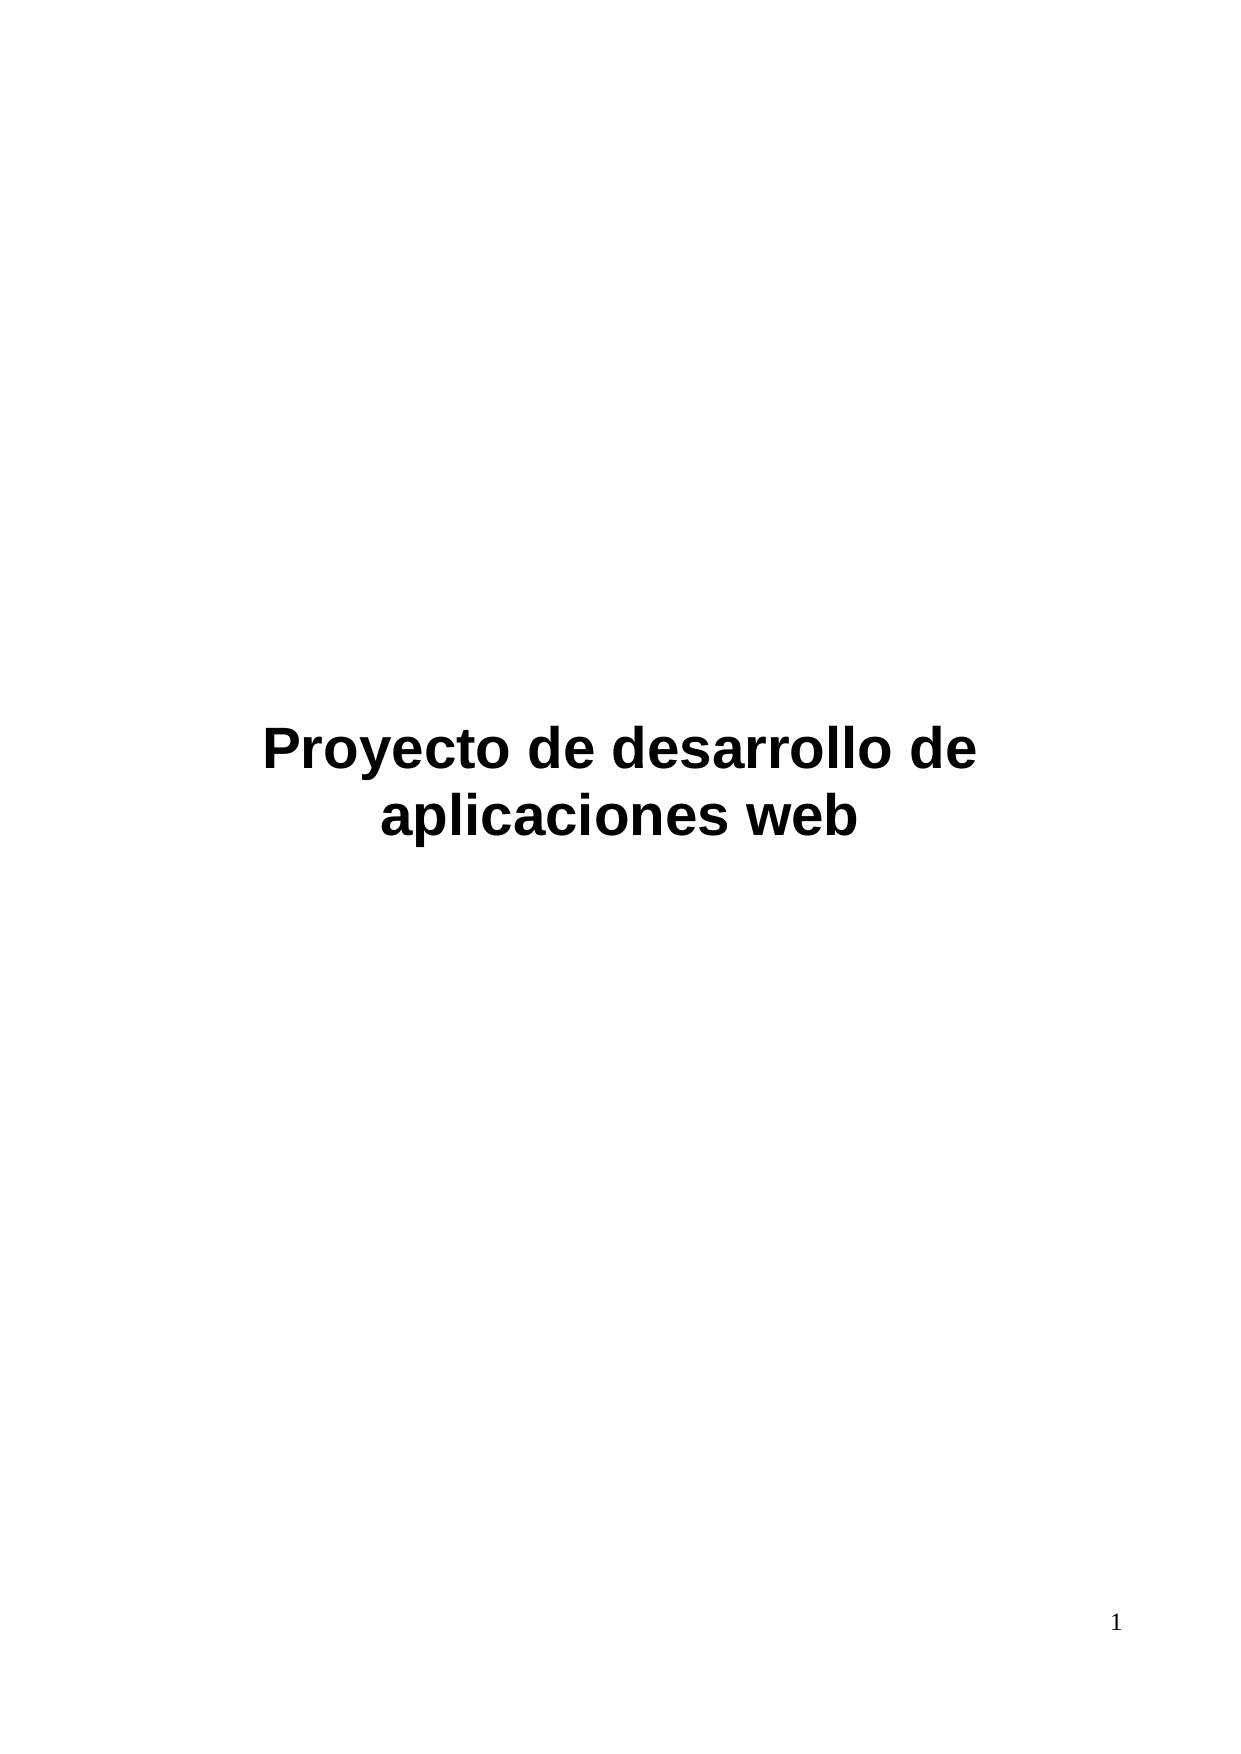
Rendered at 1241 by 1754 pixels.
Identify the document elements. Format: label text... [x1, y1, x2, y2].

title Proyecto de desarrollo de aplicaciones web [118, 714, 1122, 848]
